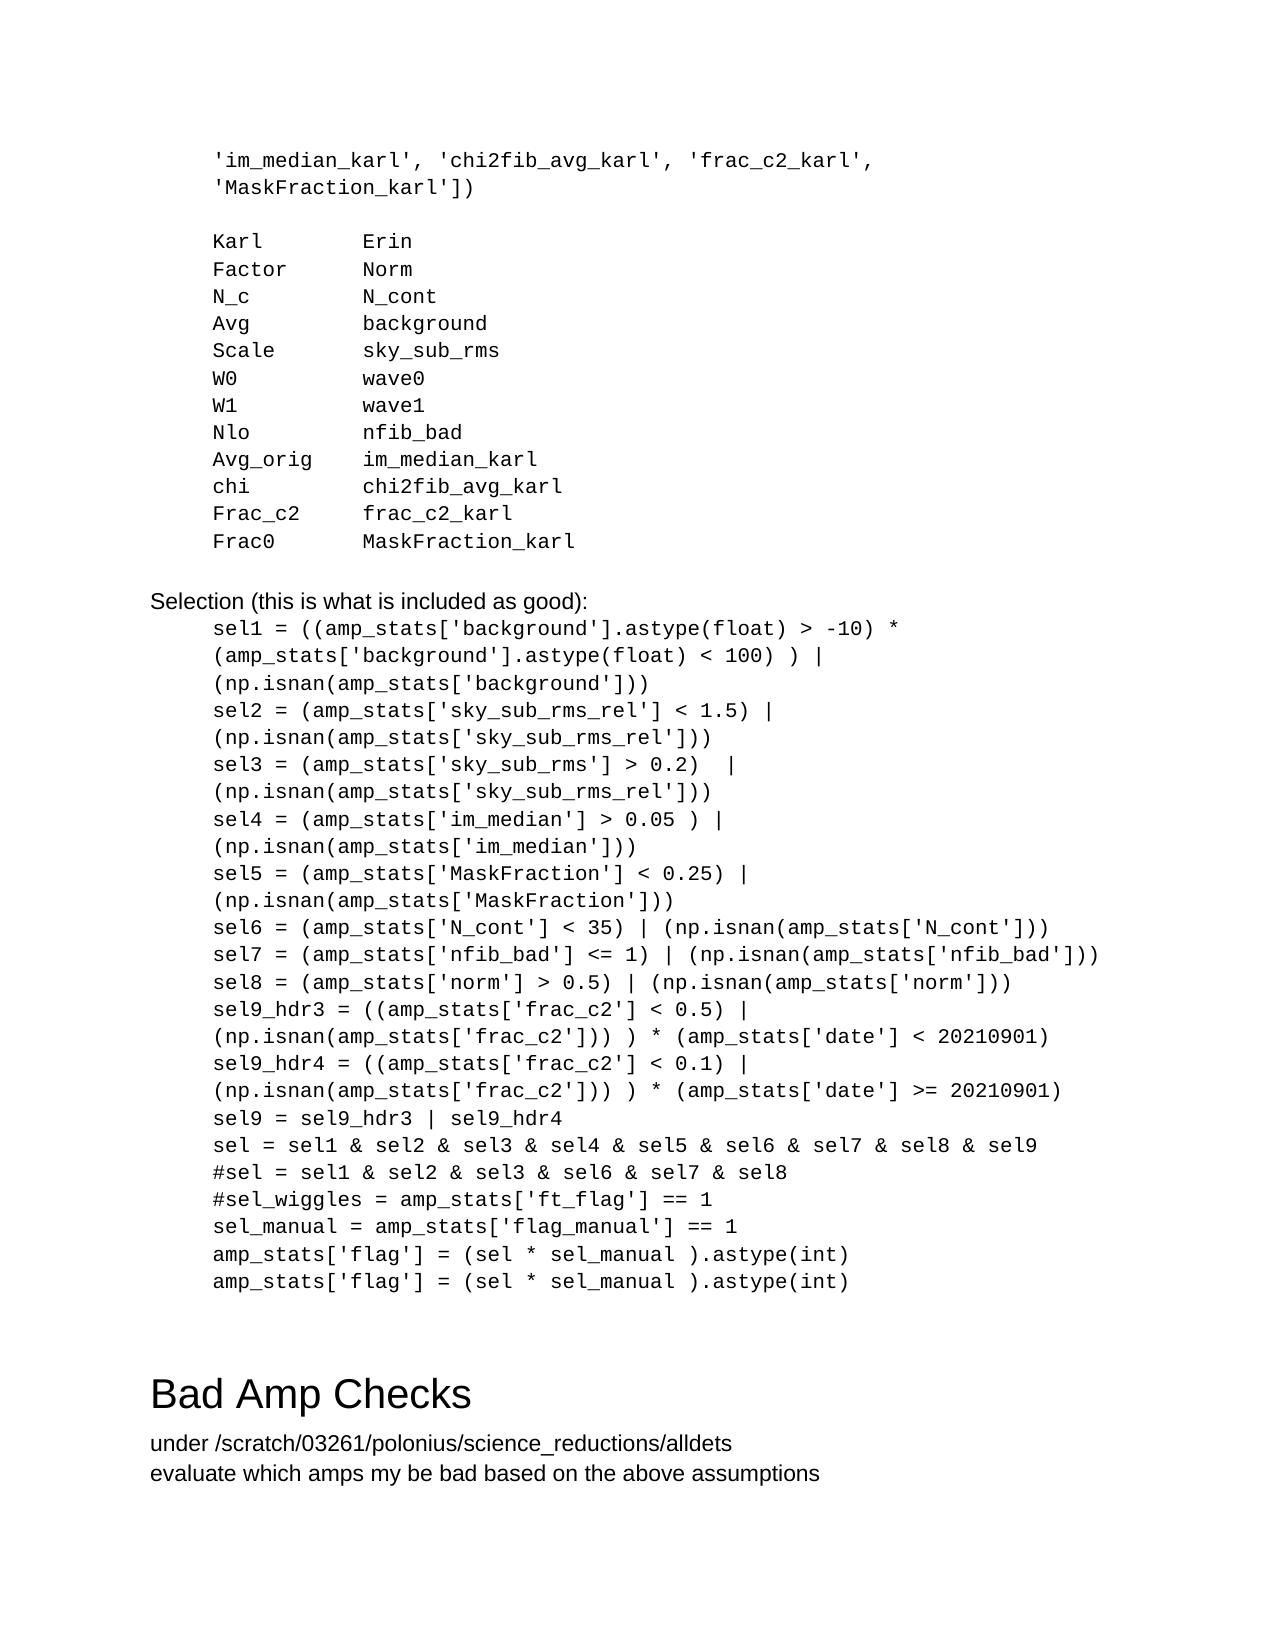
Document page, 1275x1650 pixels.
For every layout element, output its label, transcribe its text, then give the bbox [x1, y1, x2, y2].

text evaluate which amps my be bad based on the above assumptions [150, 1460, 1125, 1487]
text W0 wave0 [212, 367, 1125, 391]
text amp_stats['flag'] = (sel * sel_manual ).astype(int) [212, 1271, 1125, 1294]
text W1 wave1 [212, 395, 1125, 418]
subtitle Bad Amp Checks [150, 1370, 1125, 1418]
text 'im_median_karl', 'chi2fib_avg_karl', 'frac_c2_karl', 'MaskFraction_karl']) [212, 150, 1125, 201]
text Avg background [212, 313, 1125, 337]
text sel = sel1 & sel2 & sel3 & sel4 & sel5 & sel6 & sel7 & sel8 & sel9 [212, 1135, 1125, 1158]
text sel5 = (amp_stats['MaskFraction'] < 0.25) | (np.isnan(amp_stats['MaskFraction'])) [212, 863, 1125, 914]
text Frac_c2 frac_c2_karl [212, 503, 1125, 527]
text N_c N_cont [212, 286, 1125, 309]
text sel6 = (amp_stats['N_cont'] < 35) | (np.isnan(amp_stats['N_cont'])) [212, 917, 1125, 941]
text under /scratch/03261/polonius/science_reductions/alldets [150, 1430, 1125, 1457]
text #sel = sel1 & sel2 & sel3 & sel6 & sel7 & sel8 [212, 1162, 1125, 1186]
text #sel_wiggles = amp_stats['ft_flag'] == 1 [212, 1189, 1125, 1213]
text sel9_hdr3 = ((amp_stats['frac_c2'] < 0.5) | (np.isnan(amp_stats['frac_c2'])) ) * (amp_stats['date'] < 20210901) [212, 999, 1125, 1050]
text sel3 = (amp_stats['sky_sub_rms'] > 0.2) | (np.isnan(amp_stats['sky_sub_rms_rel'])) [212, 754, 1125, 805]
text sel9 = sel9_hdr3 | sel9_hdr4 [212, 1108, 1125, 1131]
text sel1 = ((amp_stats['background'].astype(float) > -10) * (amp_stats['background'].astype(float) < 100) ) | (np.isnan(amp_stats['background'])) [212, 618, 1125, 696]
text Nlo nfib_bad [212, 422, 1125, 446]
text Karl Erin [212, 232, 1125, 255]
text sel_manual = amp_stats['flag_manual'] == 1 [212, 1216, 1125, 1240]
text sel4 = (amp_stats['im_median'] > 0.05 ) | (np.isnan(amp_stats['im_median'])) [212, 808, 1125, 859]
text Selection (this is what is included as good): [150, 588, 1125, 614]
text sel7 = (amp_stats['nfib_bad'] <= 1) | (np.isnan(amp_stats['nfib_bad'])) [212, 944, 1125, 968]
text Avg_orig im_median_karl [212, 449, 1125, 473]
text sel8 = (amp_stats['norm'] > 0.5) | (np.isnan(amp_stats['norm'])) [212, 972, 1125, 995]
text Scale sky_sub_rms [212, 340, 1125, 364]
text Factor Norm [212, 259, 1125, 282]
text amp_stats['flag'] = (sel * sel_manual ).astype(int) [212, 1243, 1125, 1267]
text chi chi2fib_avg_karl [212, 476, 1125, 500]
text Frac0 MaskFraction_karl [212, 531, 1125, 554]
text sel9_hdr4 = ((amp_stats['frac_c2'] < 0.1) | (np.isnan(amp_stats['frac_c2'])) ) * (amp_stats['date'] >= 20210901) [212, 1053, 1125, 1104]
text sel2 = (amp_stats['sky_sub_rms_rel'] < 1.5) | (np.isnan(amp_stats['sky_sub_rms_rel'])) [212, 700, 1125, 751]
